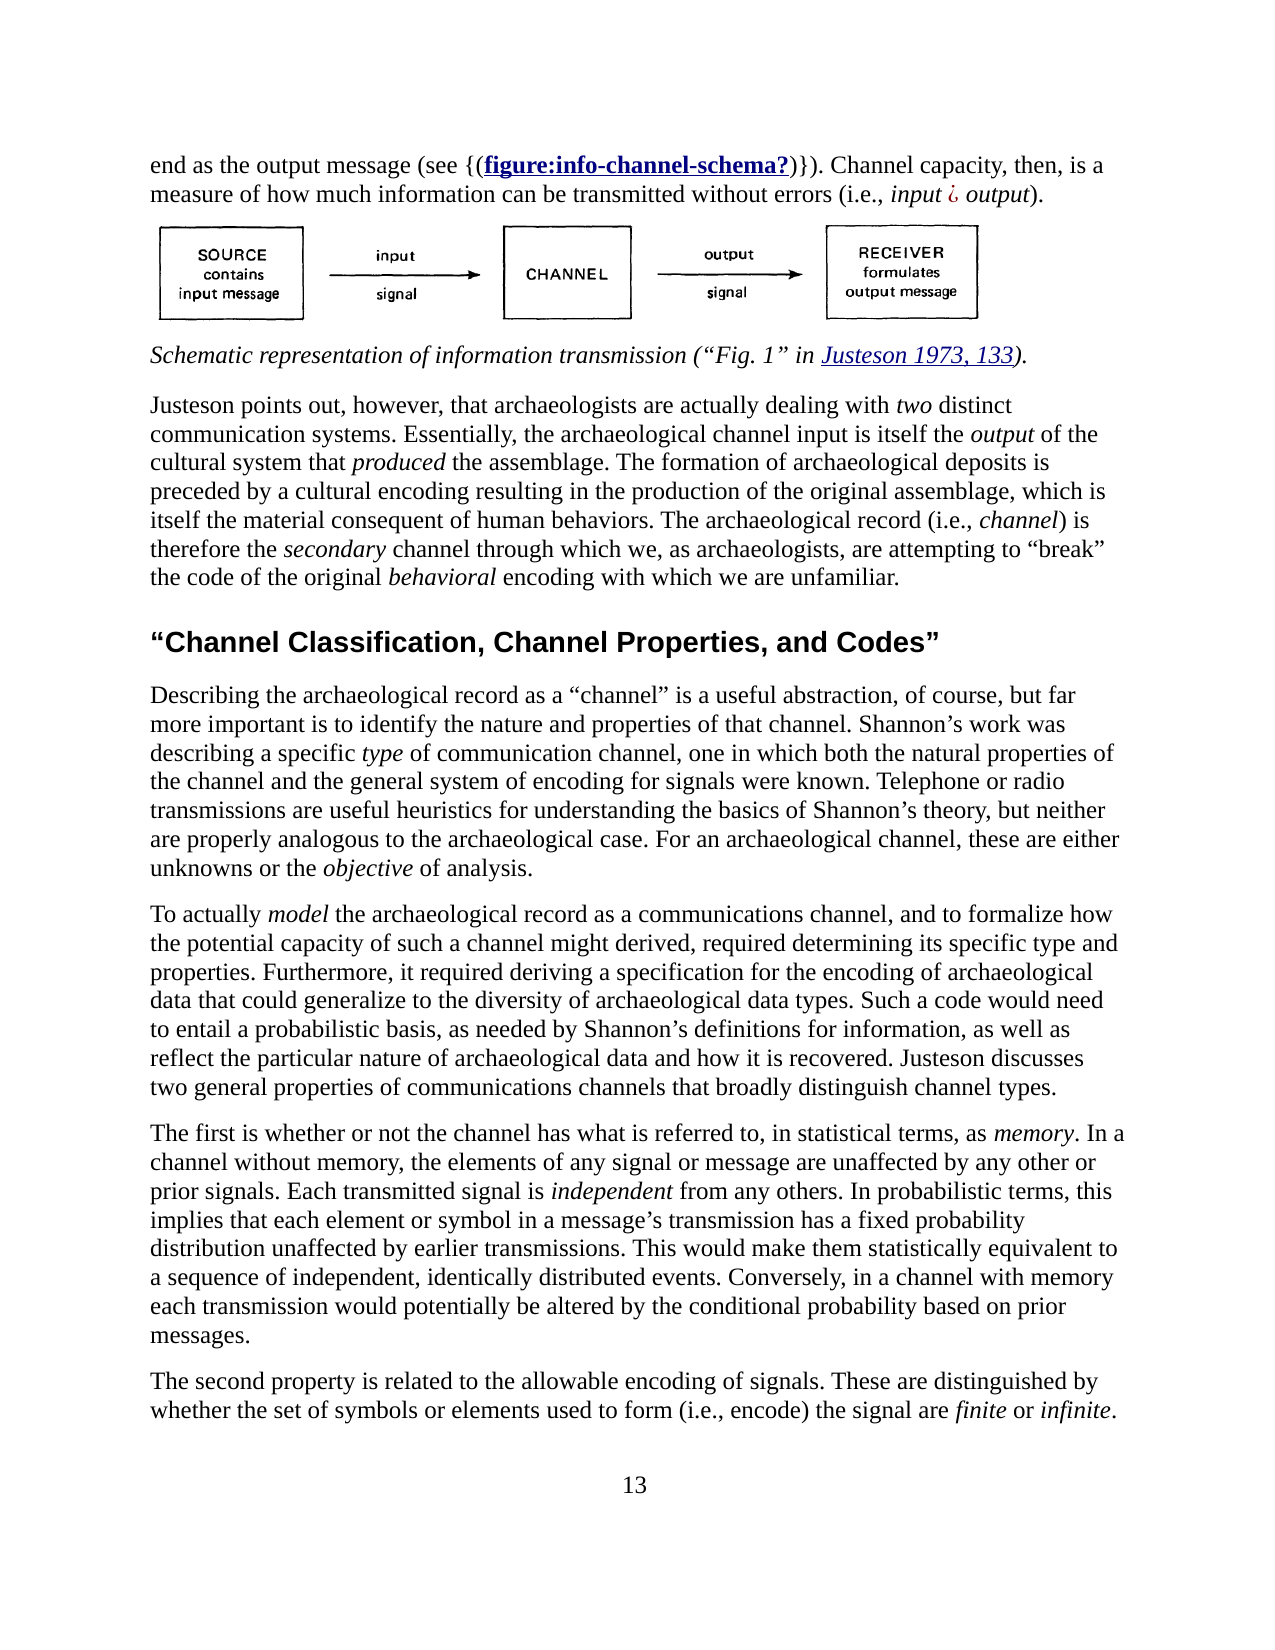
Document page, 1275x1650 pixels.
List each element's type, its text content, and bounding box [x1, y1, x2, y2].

text Describing the archaeological record as a “channel” is a useful abstraction, of course, but far more important is to identify the nature and properties of that channel. Shannon’s work was describing a specific type of communication channel, one in which both the natural properties of the channel and the general system of encoding for signals were known. Telephone or radio transmissions are useful heuristics for understanding the basics of Shannon’s theory, but neither are properly analogous to the archaeological case. For an archaeological channel, these are either unknowns or the objective of analysis. [150, 680, 1125, 881]
text Schematic representation of information transmission (“Fig. 1” in Justeson 1973, 133). [150, 340, 1125, 368]
text Justeson points out, however, that archaeologists are actually dealing with two distinct communication systems. Essentially, the archaeological channel input is itself the output of the cultural system that produced the assemblage. The formation of archaeological deposits is preceded by a cultural encoding resulting in the production of the original assemblage, which is itself the material consequent of human behaviors. The archaeological record (i.e., channel) is therefore the secondary channel through which we, as archaeologists, are attempting to “break” the code of the original behavioral encoding with which we are unfamiliar. [150, 390, 1125, 591]
text To actually model the archaeological record as a communications channel, and to formalize how the potential capacity of such a channel might derived, required determining its specific type and properties. Furthermore, it required deriving a specification for the encoding of archaeological data that could generalize to the diversity of archaeological data types. Such a code would need to entail a probabilistic basis, as needed by Shannon’s definitions for information, as well as reflect the particular nature of archaeological data and how it is recovered. Justeson discusses two general properties of communications channels that broadly distinguish channel types. [150, 899, 1125, 1101]
text The second property is related to the allowable encoding of signals. These are distinguished by whether the set of symbols or elements used to form (i.e., encode) the signal are finite or infinite. [150, 1366, 1125, 1424]
text The first is whether or not the channel has what is referred to, in statistical terms, as memory. In a channel without memory, the elements of any signal or message are unaffected by any other or prior signals. Each transmitted signal is independent from any others. In probabilistic terms, this implies that each element or symbol in a message’s transmission has a fixed probability distribution unaffected by earlier transmissions. This would make them statistically equivalent to a sequence of independent, identically distributed events. Conversely, in a channel with memory each transmission would potentially be altered by the conditional probability based on prior messages. [150, 1118, 1125, 1348]
text end as the output message (see {(figure:info-channel-schema?)}). Channel capacity, then, is a measure of how much information can be transmitted without errors (i.e., input output). [150, 150, 1125, 207]
picture [150, 216, 986, 328]
subtitle “Channel Classification, Channel Properties, and Codes” [150, 625, 1125, 659]
